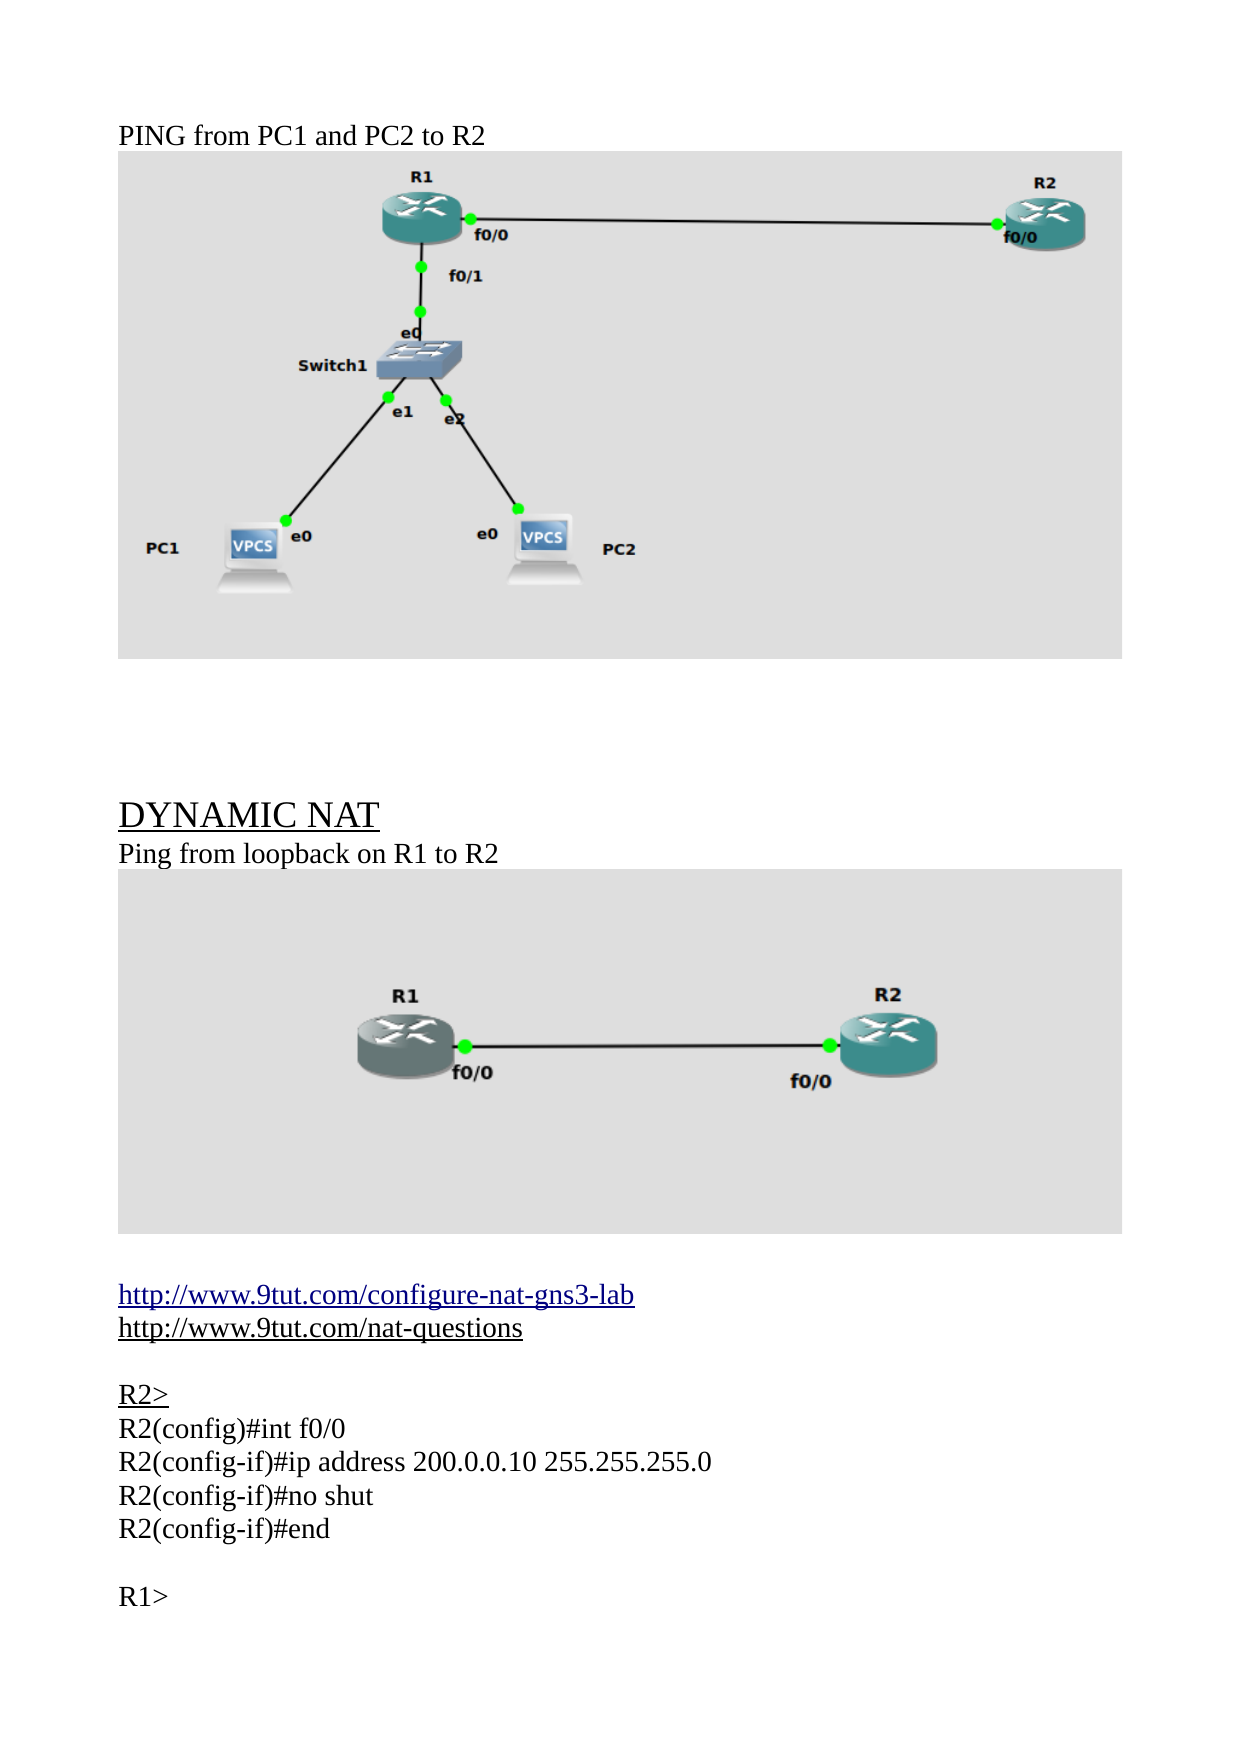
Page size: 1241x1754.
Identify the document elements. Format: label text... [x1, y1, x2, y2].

text R2(config-if)#ip address 200.0.0.10 255.255.255.0 [118, 1444, 1122, 1478]
text Ping from loopback on R1 to R2 [118, 836, 1122, 869]
text PING from PC1 and PC2 to R2 [118, 118, 1122, 151]
text R2(config-if)#no shut [118, 1478, 1122, 1512]
text R2(config-if)#end [118, 1512, 1122, 1545]
text DYNAMIC NAT [118, 793, 1122, 836]
text R2(config)#int f0/0 [118, 1411, 1122, 1444]
text R1> [118, 1579, 1122, 1612]
picture [118, 151, 1123, 659]
text http://www.9tut.com/nat-questions [118, 1310, 1122, 1344]
picture [118, 869, 1123, 1234]
text http://www.9tut.com/configure-nat-gns3-lab [118, 1277, 1122, 1310]
text R2> [118, 1377, 1122, 1411]
